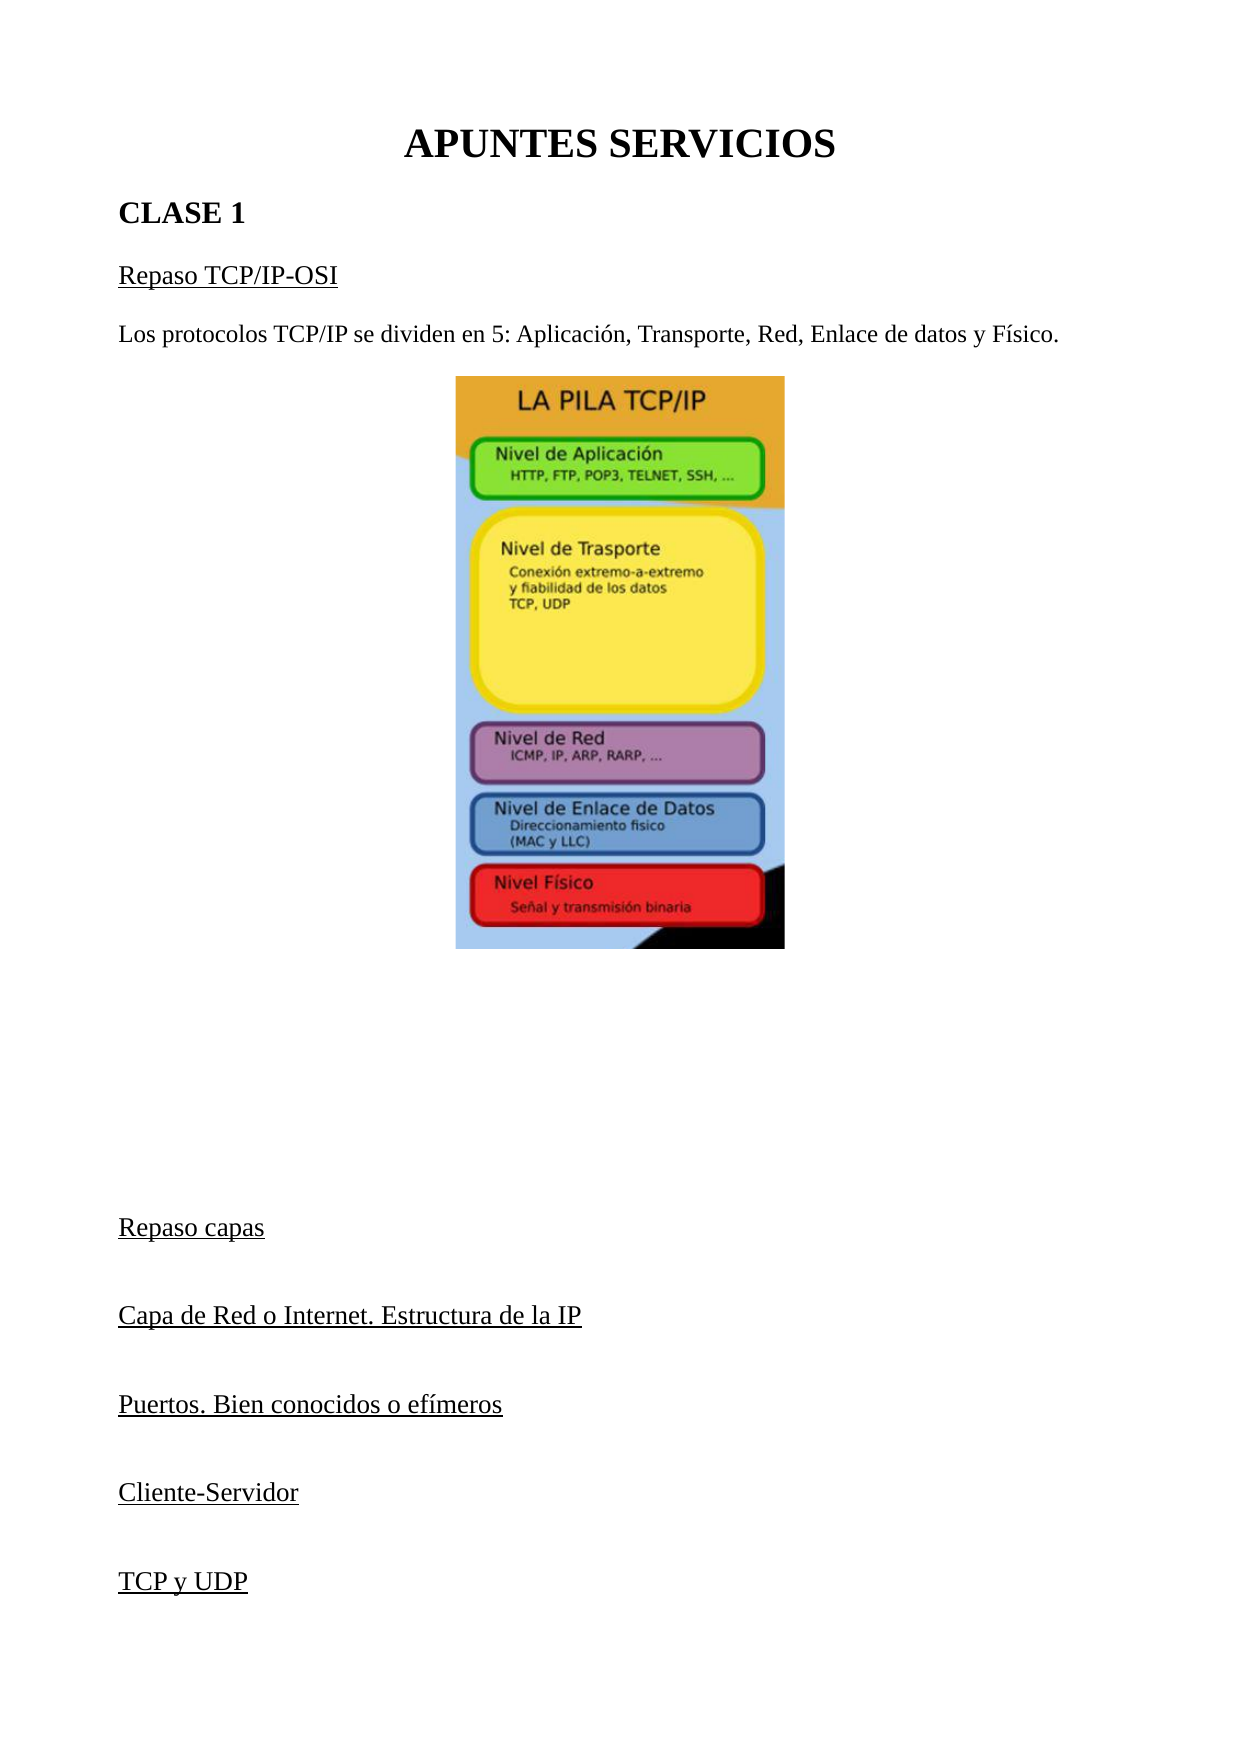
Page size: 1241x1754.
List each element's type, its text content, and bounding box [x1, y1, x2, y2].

picture [455, 376, 785, 949]
text Capa de Red o Internet. Estructura de la IP [118, 1299, 1122, 1330]
text CLASE 1 [118, 195, 1122, 231]
text Repaso TCP/IP-OSI [118, 259, 1122, 291]
text Repaso capas [118, 1211, 1122, 1242]
text Los protocolos TCP/IP se dividen en 5: Aplicación, Transporte, Red, Enlace de datos y Físico. [118, 319, 1122, 348]
text TCP y UDP [118, 1565, 1122, 1596]
text APUNTES SERVICIOS [118, 118, 1122, 166]
text Cliente-Servidor [118, 1477, 1122, 1508]
text Puertos. Bien conocidos o efímeros [118, 1388, 1122, 1419]
